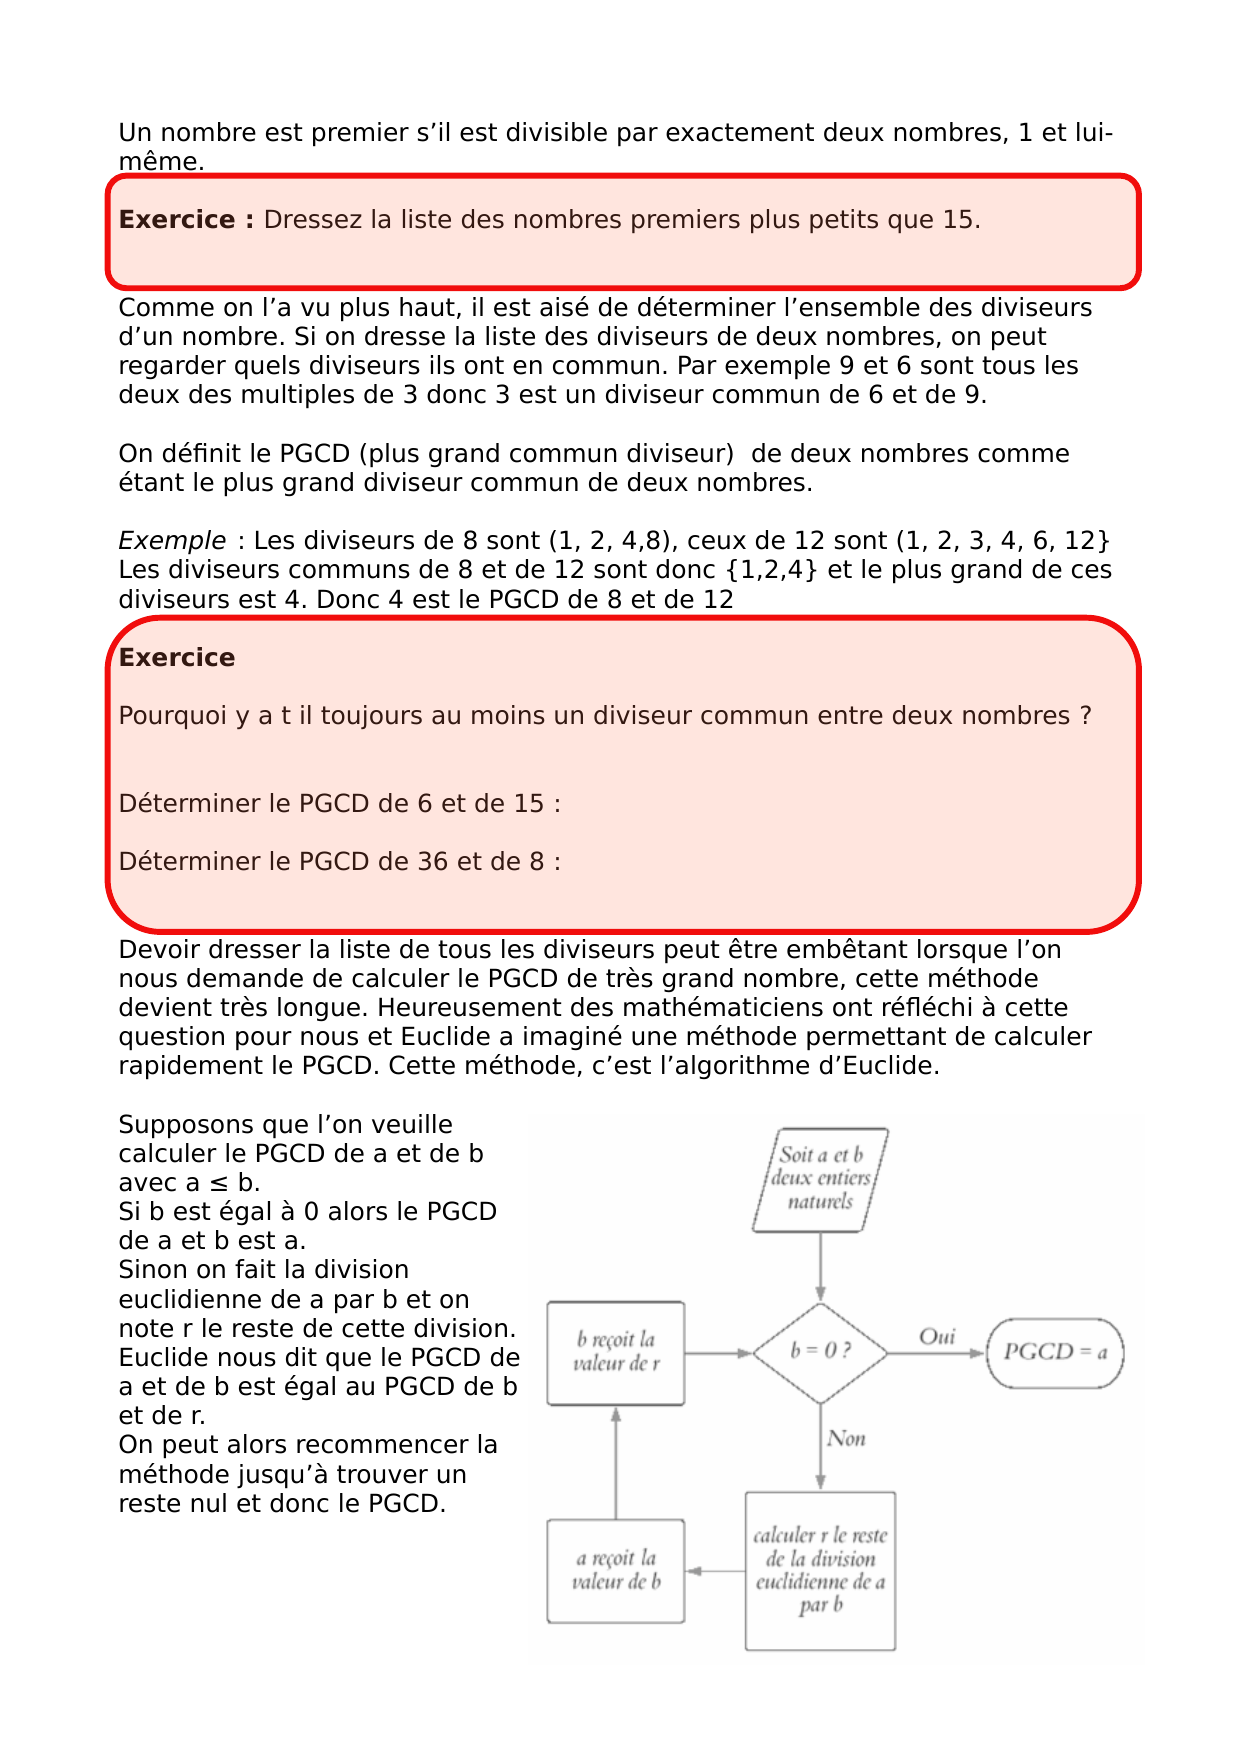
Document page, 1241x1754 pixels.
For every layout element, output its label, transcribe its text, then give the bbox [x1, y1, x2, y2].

picture [527, 1114, 1146, 1665]
text Comme on l’a vu plus haut, il est aisé de déterminer l’ensemble des diviseurs d’un nombre. Si on dresse la liste des diviseurs de deux nombres, on peut regarder quels diviseurs ils ont en commun. Par exemple 9 et 6 sont tous les deux des multiples de 3 donc 3 est un diviseur commun de 6 et de 9. [118, 293, 1122, 410]
text On peut alors recommencer la méthode jusqu’à trouver un reste nul et donc le PGCD. [118, 1431, 527, 1518]
text Si b est égal à 0 alors le PGCD de a et b est a. [118, 1197, 527, 1256]
text Sinon on fait la division euclidienne de a par b et on note r le reste de cette division. [118, 1256, 527, 1343]
text On définit le PGCD (plus grand commun diviseur) de deux nombres comme étant le plus grand diviseur commun de deux nombres. [118, 439, 1122, 497]
text Exemple : Les diviseurs de 8 sont (1, 2, 4,8), ceux de 12 sont (1, 2, 3, 4, 6, 12} [118, 526, 1122, 556]
text Devoir dresser la liste de tous les diviseurs peut être embêtant lorsque l’on nous demande de calculer le PGCD de très grand nombre, cette méthode devient très longue. Heureusement des mathématiciens ont réfléchi à cette question pour nous et Euclide a imaginé une méthode permettant de calculer rapidement le PGCD. Cette méthode, c’est l’algorithme d’Euclide. [118, 935, 1122, 1081]
text Un nombre est premier s’il est divisible par exactement deux nombres, 1 et lui-même. [118, 118, 1122, 174]
text Les diviseurs communs de 8 et de 12 sont donc {1,2,4} et le plus grand de ces diviseurs est 4. Donc 4 est le PGCD de 8 et de 12 [118, 556, 1122, 614]
text Euclide nous dit que le PGCD de a et de b est égal au PGCD de b et de r. [118, 1343, 527, 1431]
text Supposons que l’on veuille calculer le PGCD de a et de b avec a ≤ b. [118, 1110, 1122, 1197]
